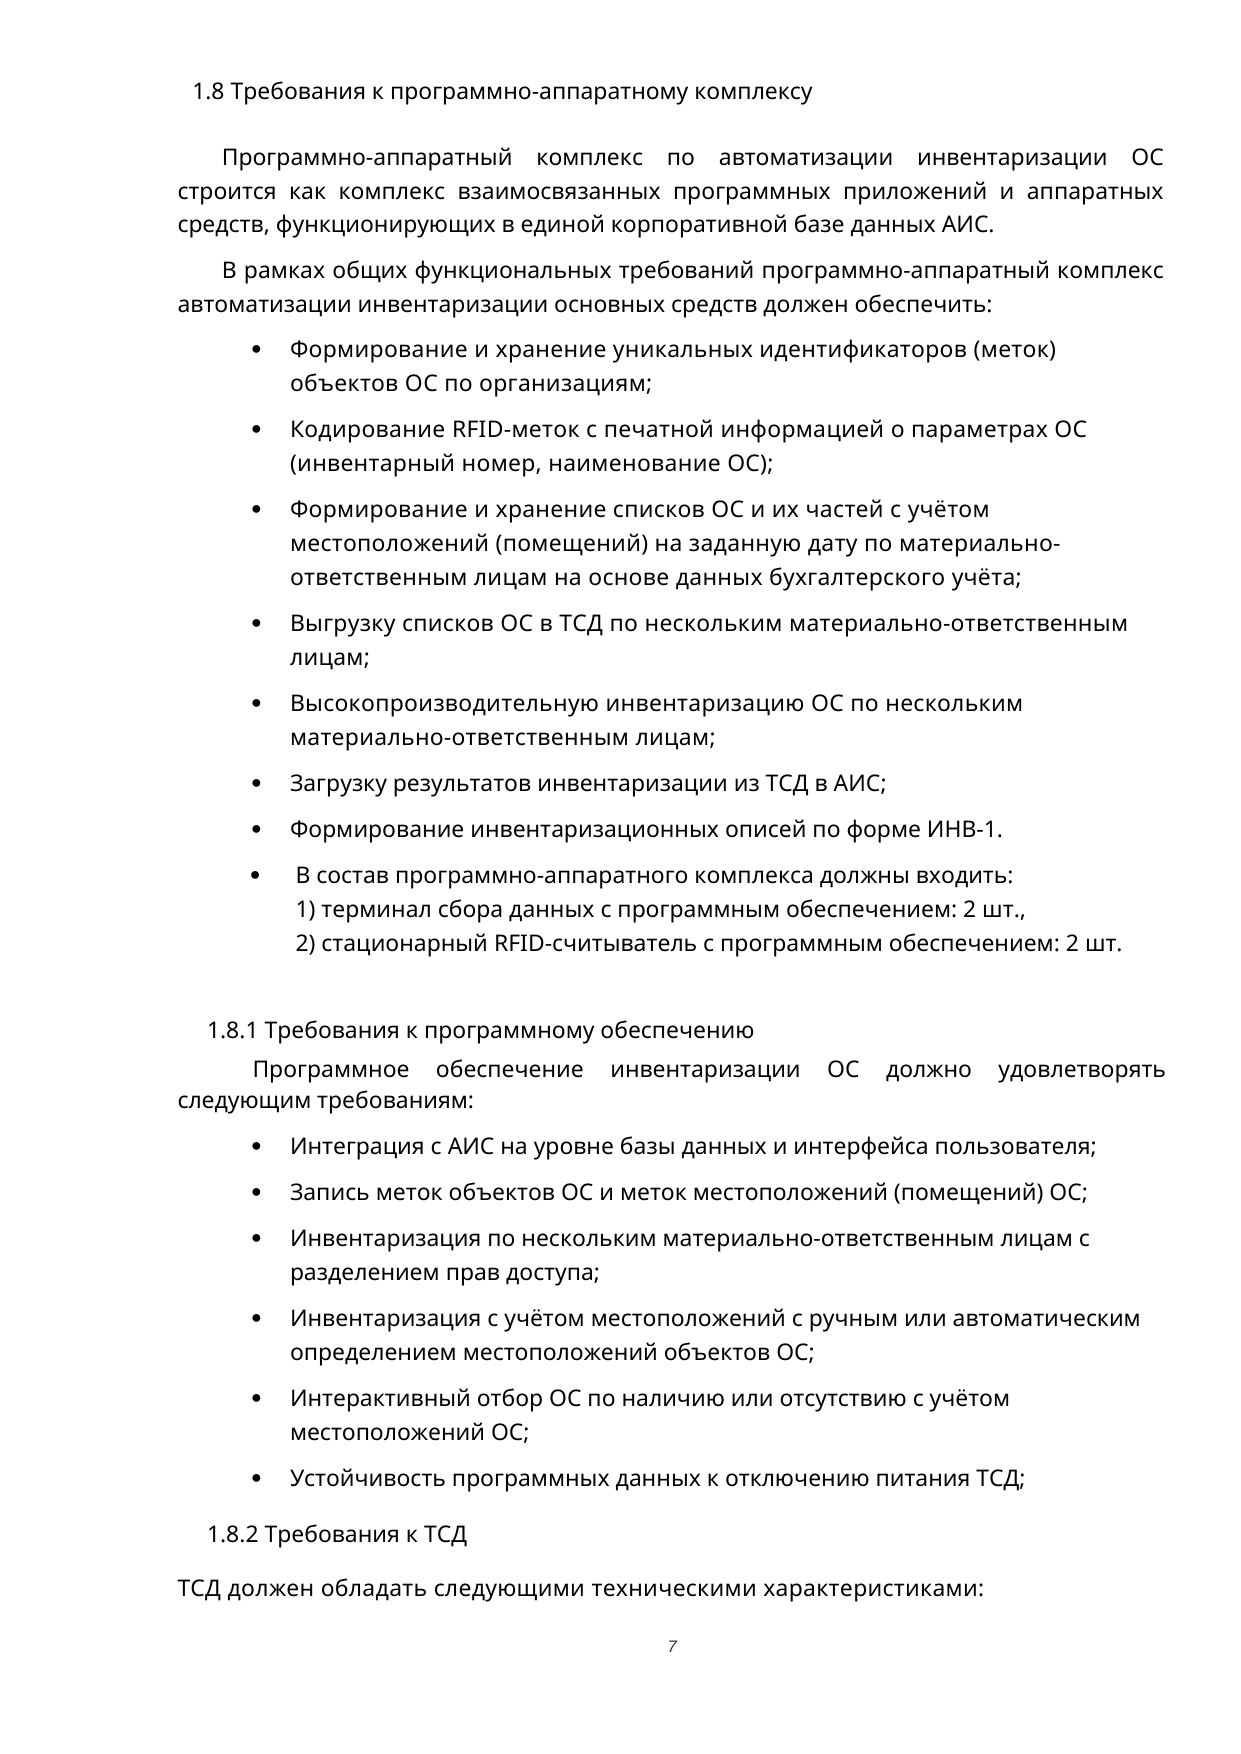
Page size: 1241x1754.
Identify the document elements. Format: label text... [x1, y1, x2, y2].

subtitle Требования к программно-аппаратному комплексу [192, 75, 1167, 106]
list Запись меток объектов ОС и меток местоположений (помещений) ОС; [252, 1174, 1167, 1208]
text Программное обеспечение инвентаризации ОС должно удовлетворять следующим требованиям: [177, 1053, 1167, 1116]
list Инвентаризация по нескольким материально-ответственным лицам с разделением прав доступа; [252, 1219, 1167, 1287]
text Программно-аппаратный комплекс по автоматизации инвентаризации ОС строится как комплекс взаимосвязанных программных приложений и аппаратных средств, функционирующих в единой корпоративной базе данных АИС. [177, 139, 1164, 240]
list Выгрузку списков ОС в ТСД по нескольким материально-ответственным лицам; [252, 604, 1167, 672]
text В рамках общих функциональных требований программно-аппаратный комплекс автоматизации инвентаризации основных средств должен обеспечить: [177, 252, 1164, 319]
list Интеграция с АИС на уровне базы данных и интерфейса пользователя; [252, 1128, 1167, 1162]
list Инвентаризация с учётом местоположений с ручным или автоматическим определением местоположений объектов ОС; [252, 1299, 1167, 1367]
list Формирование инвентаризационных описей по форме ИНВ-1. [252, 810, 1167, 844]
list Формирование и хранение уникальных идентификаторов (меток) объектов ОС по организациям; [252, 331, 1167, 399]
list Интерактивный отбор ОС по наличию или отсутствию с учётом местоположений ОС; [252, 1379, 1167, 1447]
list Высокопроизводительную инвентаризацию ОС по нескольким материально-ответственным лицам; [252, 684, 1167, 752]
list Кодирование RFID-меток с печатной информацией о параметрах ОС (инвентарный номер, наименование ОС); [252, 411, 1167, 478]
list Формирование и хранение списков ОС и их частей с учётом местоположений (помещений) на заданную дату по материально-ответственным лицам на основе данных бухгалтерского учёта; [252, 491, 1167, 592]
list В состав программно-аппаратного комплекса должны входить: 1) терминал сбора данных с программным обеспечением: 2 шт., 2) стационарный RFID-считыватель с программным обеспечением: 2 шт. [251, 856, 1167, 958]
list Загрузку результатов инвентаризации из ТСД в АИС; [252, 764, 1167, 798]
subtitle Требования к программному обеспечению [207, 1014, 1167, 1045]
text ТСД должен обладать следующими техническими характеристиками: [177, 1569, 1167, 1603]
subtitle Требования к ТСД [207, 1518, 1167, 1549]
list Устойчивость программных данных к отключению питания ТСД; [252, 1459, 1167, 1493]
